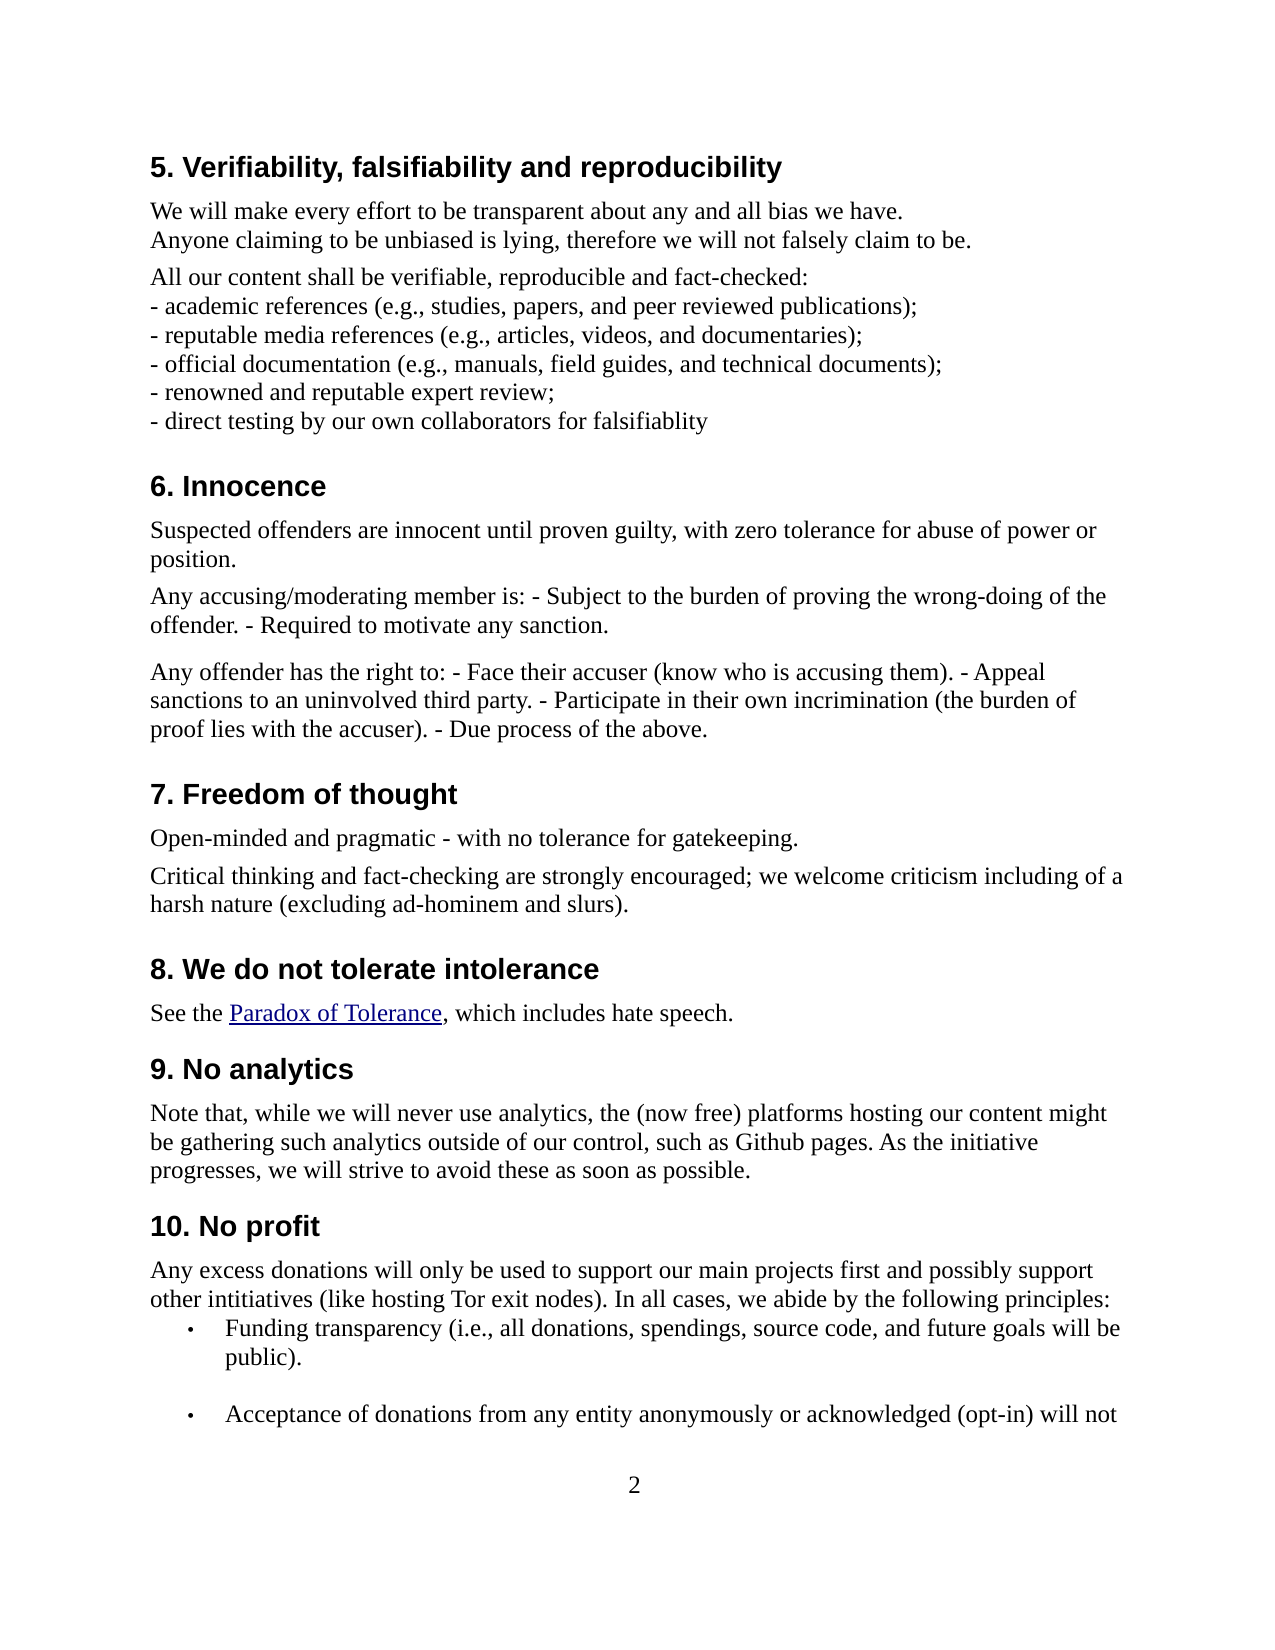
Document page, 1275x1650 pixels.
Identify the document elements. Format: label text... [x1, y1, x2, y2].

text Note that, while we will never use analytics, the (now free) platforms hosting our content might be gathering such analytics outside of our control, such as Github pages. As the initiative progresses, we will strive to avoid these as soon as possible. [150, 1098, 1125, 1184]
subtitle 8. We do not tolerate intolerance [150, 952, 1125, 986]
text Suspected offenders are innocent until proven guilty, with zero tolerance for abuse of power or position. [150, 515, 1125, 572]
subtitle 10. No profit [150, 1209, 1125, 1243]
text Open-minded and pragmatic - with no tolerance for gatekeeping. [150, 823, 1125, 852]
subtitle 7. Freedom of thought [150, 777, 1125, 811]
list Acceptance of donations from any entity anonymously or acknowledged (opt-in) will not [187, 1399, 1125, 1428]
text We will make every effort to be transparent about any and all bias we have. Anyone claiming to be unbiased is lying, therefore we will not falsely claim to be. [150, 196, 1125, 253]
text Critical thinking and fact-checking are strongly encouraged; we welcome criticism including of a harsh nature (excluding ad-hominem and slurs). [150, 861, 1125, 918]
subtitle 9. No analytics [150, 1052, 1125, 1086]
text Any offender has the right to: - Face their accuser (know who is accusing them). - Appeal sanctions to an uninvolved third party. - Participate in their own incrimination (the burden of proof lies with the accuser). - Due process of the above. [150, 657, 1125, 743]
text Any excess donations will only be used to support our main projects first and possibly support other intitiatives (like hosting Tor exit nodes). In all cases, we abide by the following principles: [150, 1255, 1125, 1313]
list Funding transparency (i.e., all donations, spendings, source code, and future goals will be public). [187, 1313, 1125, 1399]
text Any accusing/moderating member is: - Subject to the burden of proving the wrong-doing of the offender. - Required to motivate any sanction. [150, 581, 1125, 639]
subtitle 5. Verifiability, falsifiability and reproducibility [150, 150, 1125, 183]
text See the Paradox of Tolerance, which includes hate speech. [150, 998, 1125, 1027]
text All our content shall be verifiable, reproducible and fact-checked: - academic references (e.g., studies, papers, and peer reviewed publications); - reputable media references (e.g., articles, videos, and documentaries); - official documentation (e.g., manuals, field guides, and technical documents); - renowned and reputable expert review; - direct testing by our own collaborators for falsifiablity [150, 262, 1125, 435]
subtitle 6. Innocence [150, 469, 1125, 502]
